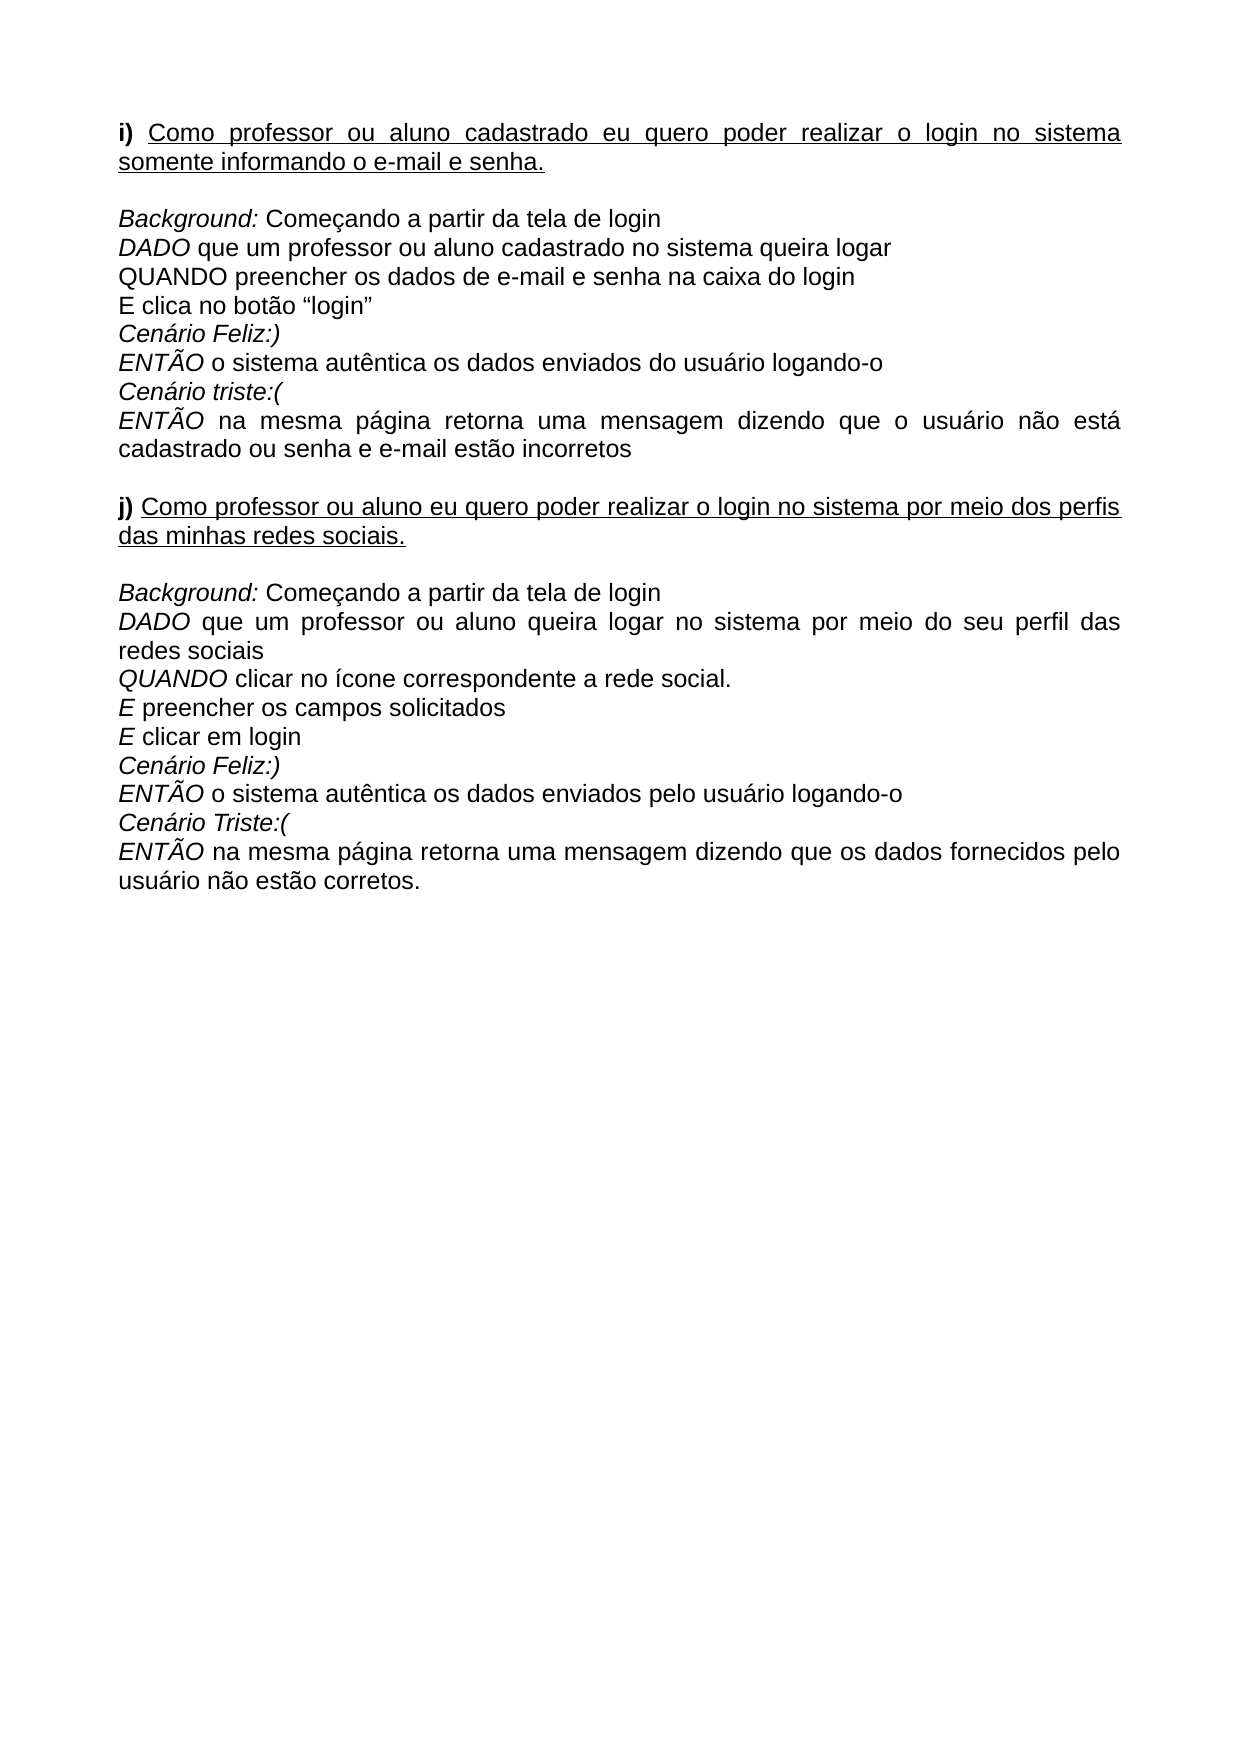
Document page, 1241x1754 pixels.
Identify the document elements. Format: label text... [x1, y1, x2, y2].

text E clicar em login [118, 722, 1122, 751]
text QUANDO preencher os dados de e-mail e senha na caixa do login [118, 262, 1122, 291]
text Cenário Feliz:) [118, 751, 1122, 779]
text Cenário Triste:( [118, 808, 1122, 837]
text QUANDO clicar no ícone correspondente a rede social. [118, 664, 1122, 693]
text Cenário Feliz:) [118, 319, 1122, 348]
text j) Como professor ou aluno eu quero poder realizar o login no sistema por meio dos perfis das minhas redes sociais. [118, 492, 1122, 549]
text i) Como professor ou aluno cadastrado eu quero poder realizar o login no sistema somente informando o e-mail e senha. [118, 118, 1122, 176]
text ENTÃO o sistema autêntica os dados enviados pelo usuário logando-o [118, 779, 1122, 808]
text DADO que um professor ou aluno queira logar no sistema por meio do seu perfil das redes sociais [118, 607, 1122, 664]
text ENTÃO na mesma página retorna uma mensagem dizendo que os dados fornecidos pelo usuário não estão corretos. [118, 837, 1122, 894]
text Background: Começando a partir da tela de login [118, 578, 1122, 607]
text E clica no botão “login” [118, 291, 1122, 319]
text E preencher os campos solicitados [118, 693, 1122, 722]
text ENTÃO na mesma página retorna uma mensagem dizendo que o usuário não está cadastrado ou senha e e-mail estão incorretos [118, 406, 1122, 463]
text DADO que um professor ou aluno cadastrado no sistema queira logar [118, 233, 1122, 262]
text ENTÃO o sistema autêntica os dados enviados do usuário logando-o [118, 348, 1122, 377]
text Cenário triste:( [118, 377, 1122, 406]
text Background: Começando a partir da tela de login [118, 204, 1122, 233]
